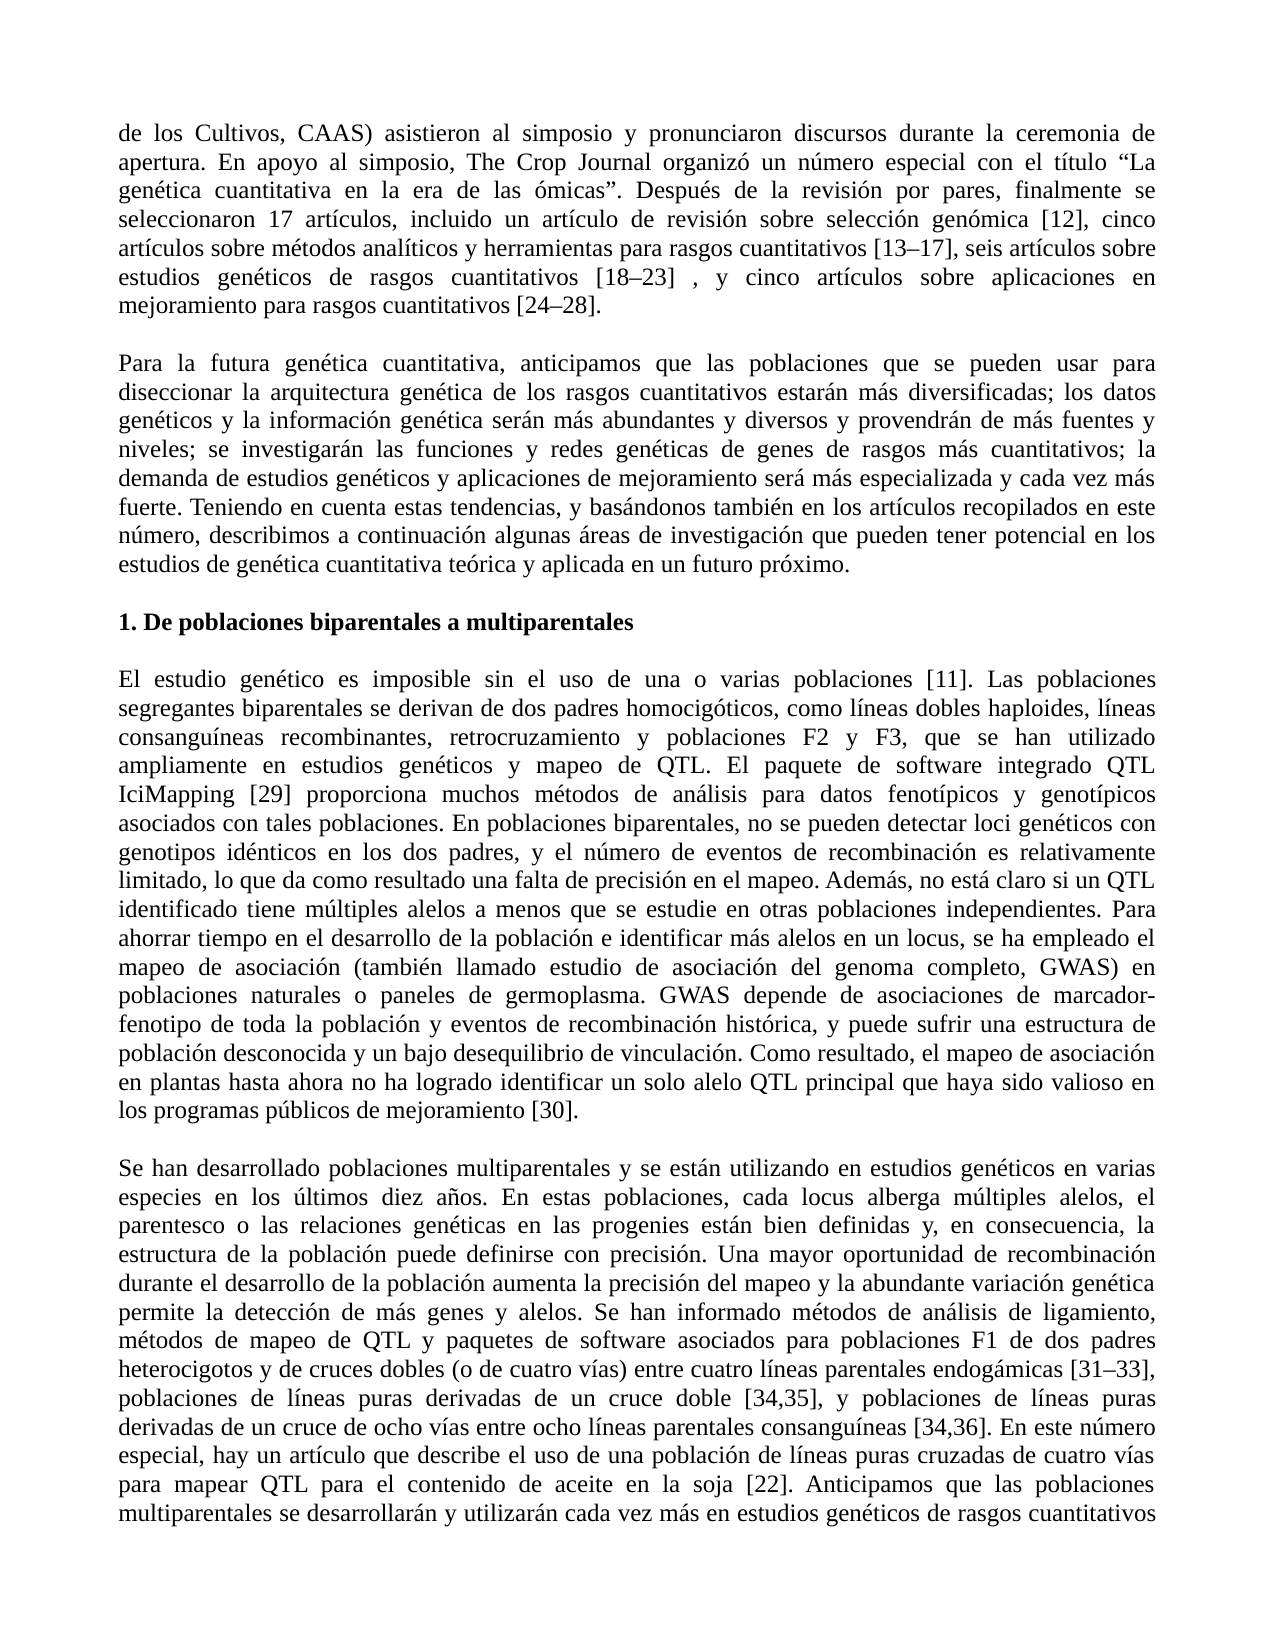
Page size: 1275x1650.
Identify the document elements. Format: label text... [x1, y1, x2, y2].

text de los Cultivos, CAAS) asistieron al simposio y pronunciaron discursos durante la ceremonia de apertura. En apoyo al simposio, The Crop Journal organizó un número especial con el título “La genética cuantitativa en la era de las ómicas”. Después de la revisión por pares, finalmente se seleccionaron 17 artículos, incluido un artículo de revisión sobre selección genómica [12], cinco artículos sobre métodos analíticos y herramientas para rasgos cuantitativos [13–17], seis artículos sobre estudios genéticos de rasgos cuantitativos [18–23] , y cinco artículos sobre aplicaciones en mejoramiento para rasgos cuantitativos [24–28]. [118, 118, 1157, 319]
text Para la futura genética cuantitativa, anticipamos que las poblaciones que se pueden usar para diseccionar la arquitectura genética de los rasgos cuantitativos estarán más diversificadas; los datos genéticos y la información genética serán más abundantes y diversos y provendrán de más fuentes y niveles; se investigarán las funciones y redes genéticas de genes de rasgos más cuantitativos; la demanda de estudios genéticos y aplicaciones de mejoramiento será más especializada y cada vez más fuerte. Teniendo en cuenta estas tendencias, y basándonos también en los artículos recopilados en este número, describimos a continuación algunas áreas de investigación que pueden tener potencial en los estudios de genética cuantitativa teórica y aplicada en un futuro próximo. [118, 348, 1157, 578]
text El estudio genético es imposible sin el uso de una o varias poblaciones [11]. Las poblaciones segregantes biparentales se derivan de dos padres homocigóticos, como líneas dobles haploides, líneas consanguíneas recombinantes, retrocruzamiento y poblaciones F2 y F3, que se han utilizado ampliamente en estudios genéticos y mapeo de QTL. El paquete de software integrado QTL IciMapping [29] proporciona muchos métodos de análisis para datos fenotípicos y genotípicos asociados con tales poblaciones. En poblaciones biparentales, no se pueden detectar loci genéticos con genotipos idénticos en los dos padres, y el número de eventos de recombinación es relativamente limitado, lo que da como resultado una falta de precisión en el mapeo. Además, no está claro si un QTL identificado tiene múltiples alelos a menos que se estudie en otras poblaciones independientes. Para ahorrar tiempo en el desarrollo de la población e identificar más alelos en un locus, se ha empleado el mapeo de asociación (también llamado estudio de asociación del genoma completo, GWAS) en poblaciones naturales o paneles de germoplasma. GWAS depende de asociaciones de marcador-fenotipo de toda la población y eventos de recombinación histórica, y puede sufrir una estructura de población desconocida y un bajo desequilibrio de vinculación. Como resultado, el mapeo de asociación en plantas hasta ahora no ha logrado identificar un solo alelo QTL principal que haya sido valioso en los programas públicos de mejoramiento [30]. [118, 664, 1157, 1124]
text Se han desarrollado poblaciones multiparentales y se están utilizando en estudios genéticos en varias especies en los últimos diez años. En estas poblaciones, cada locus alberga múltiples alelos, el parentesco o las relaciones genéticas en las progenies están bien definidas y, en consecuencia, la estructura de la población puede definirse con precisión. Una mayor oportunidad de recombinación durante el desarrollo de la población aumenta la precisión del mapeo y la abundante variación genética permite la detección de más genes y alelos. Se han informado métodos de análisis de ligamiento, métodos de mapeo de QTL y paquetes de software asociados para poblaciones F1 de dos padres heterocigotos y de cruces dobles (o de cuatro vías) entre cuatro líneas parentales endogámicas [31–33], poblaciones de líneas puras derivadas de un cruce doble [34,35], y poblaciones de líneas puras derivadas de un cruce de ocho vías entre ocho líneas parentales consanguíneas [34,36]. En este número especial, hay un artículo que describe el uso de una población de líneas puras cruzadas de cuatro vías para mapear QTL para el contenido de aceite en la soja [22]. Anticipamos que las poblaciones multiparentales se desarrollarán y utilizarán cada vez más en estudios genéticos de rasgos cuantitativos [118, 1153, 1157, 1527]
text 1. De poblaciones biparentales a multiparentales [118, 607, 1157, 636]
